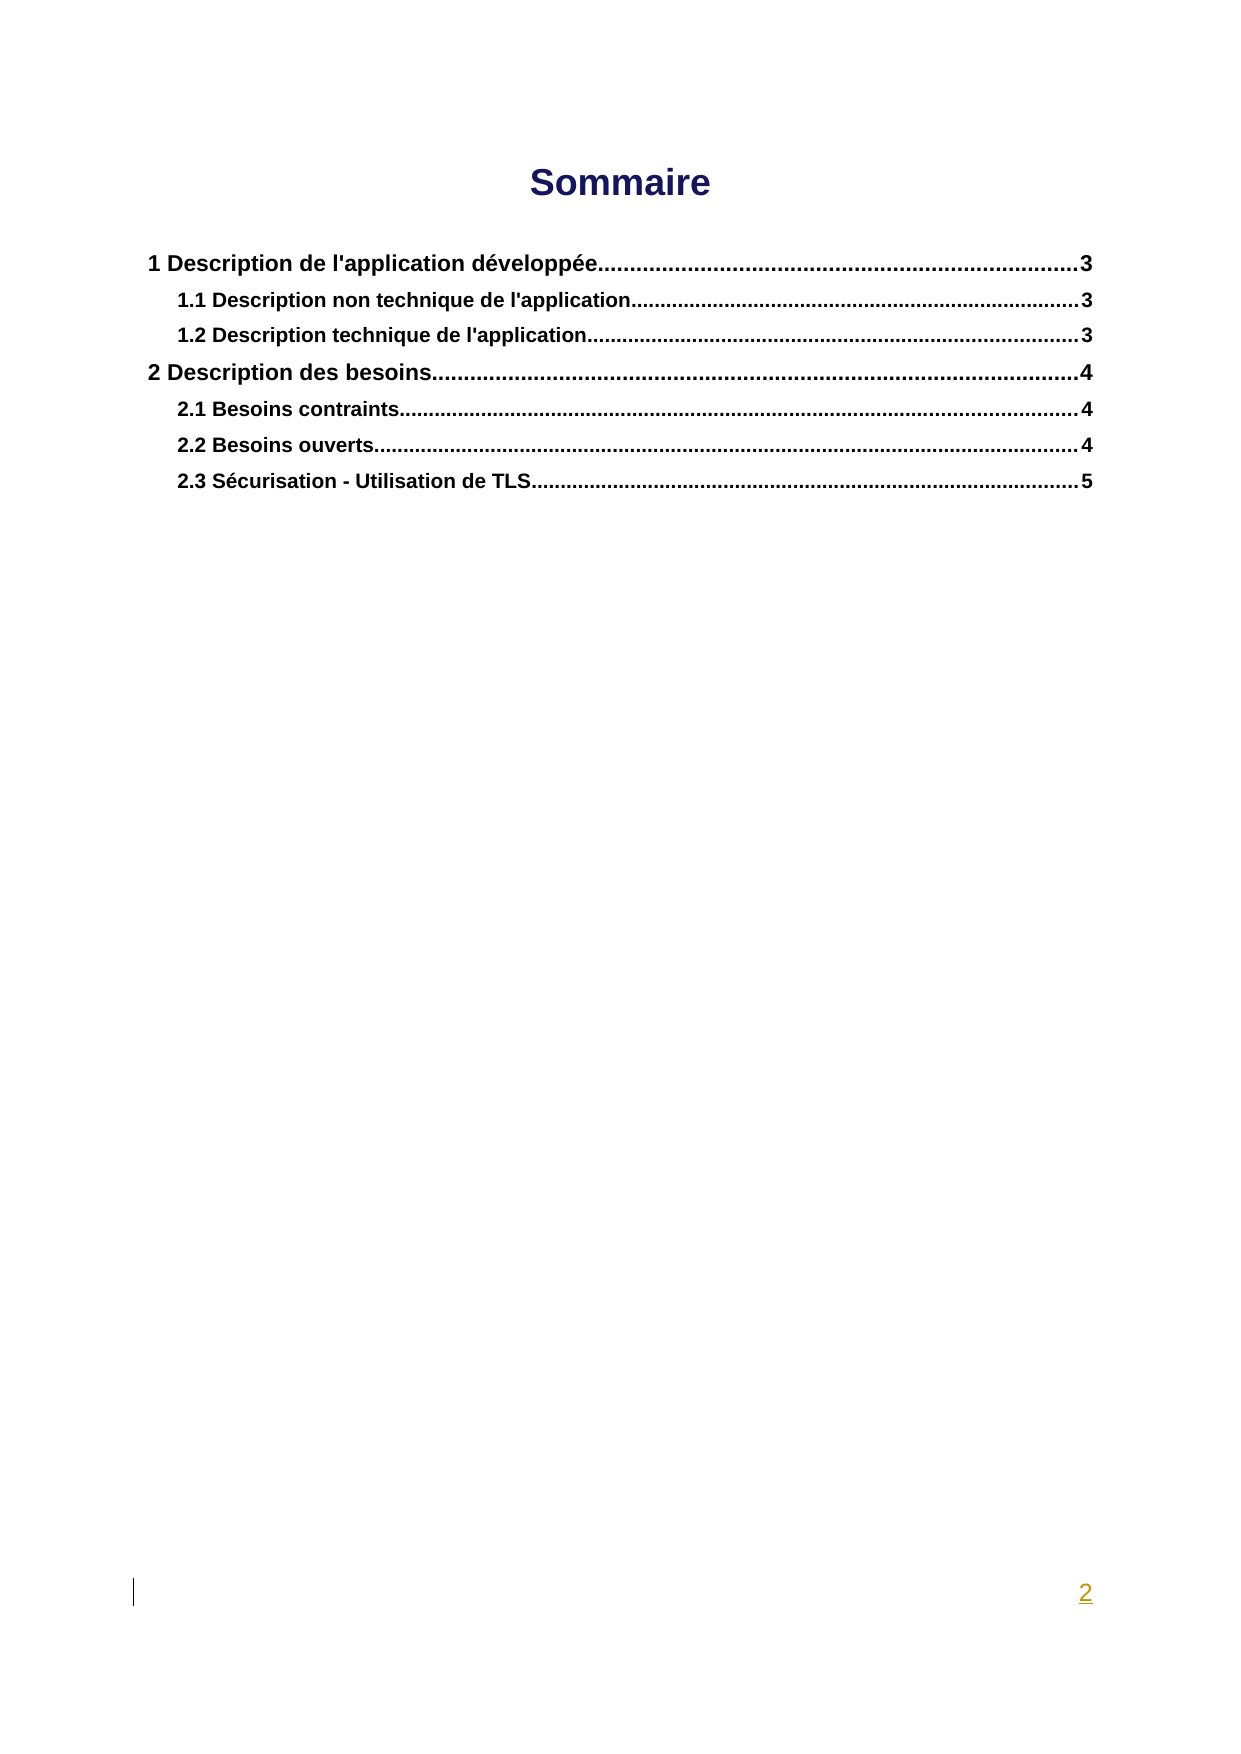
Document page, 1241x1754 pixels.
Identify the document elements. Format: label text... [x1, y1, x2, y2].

text 2.1 Besoins contraints 4 [177, 397, 1093, 421]
text 2.3 Sécurisation - Utilisation de TLS 5 [177, 469, 1093, 493]
text 2 Description des besoins 4 [148, 359, 1093, 385]
text 1 Description de l'application développée 3 [148, 249, 1093, 276]
text 2.2 Besoins ouverts 4 [177, 433, 1093, 457]
text 1.2 Description technique de l'application 3 [177, 323, 1093, 347]
subtitle Sommaire [148, 161, 1093, 204]
text 1.1 Description non technique de l'application 3 [177, 288, 1093, 312]
